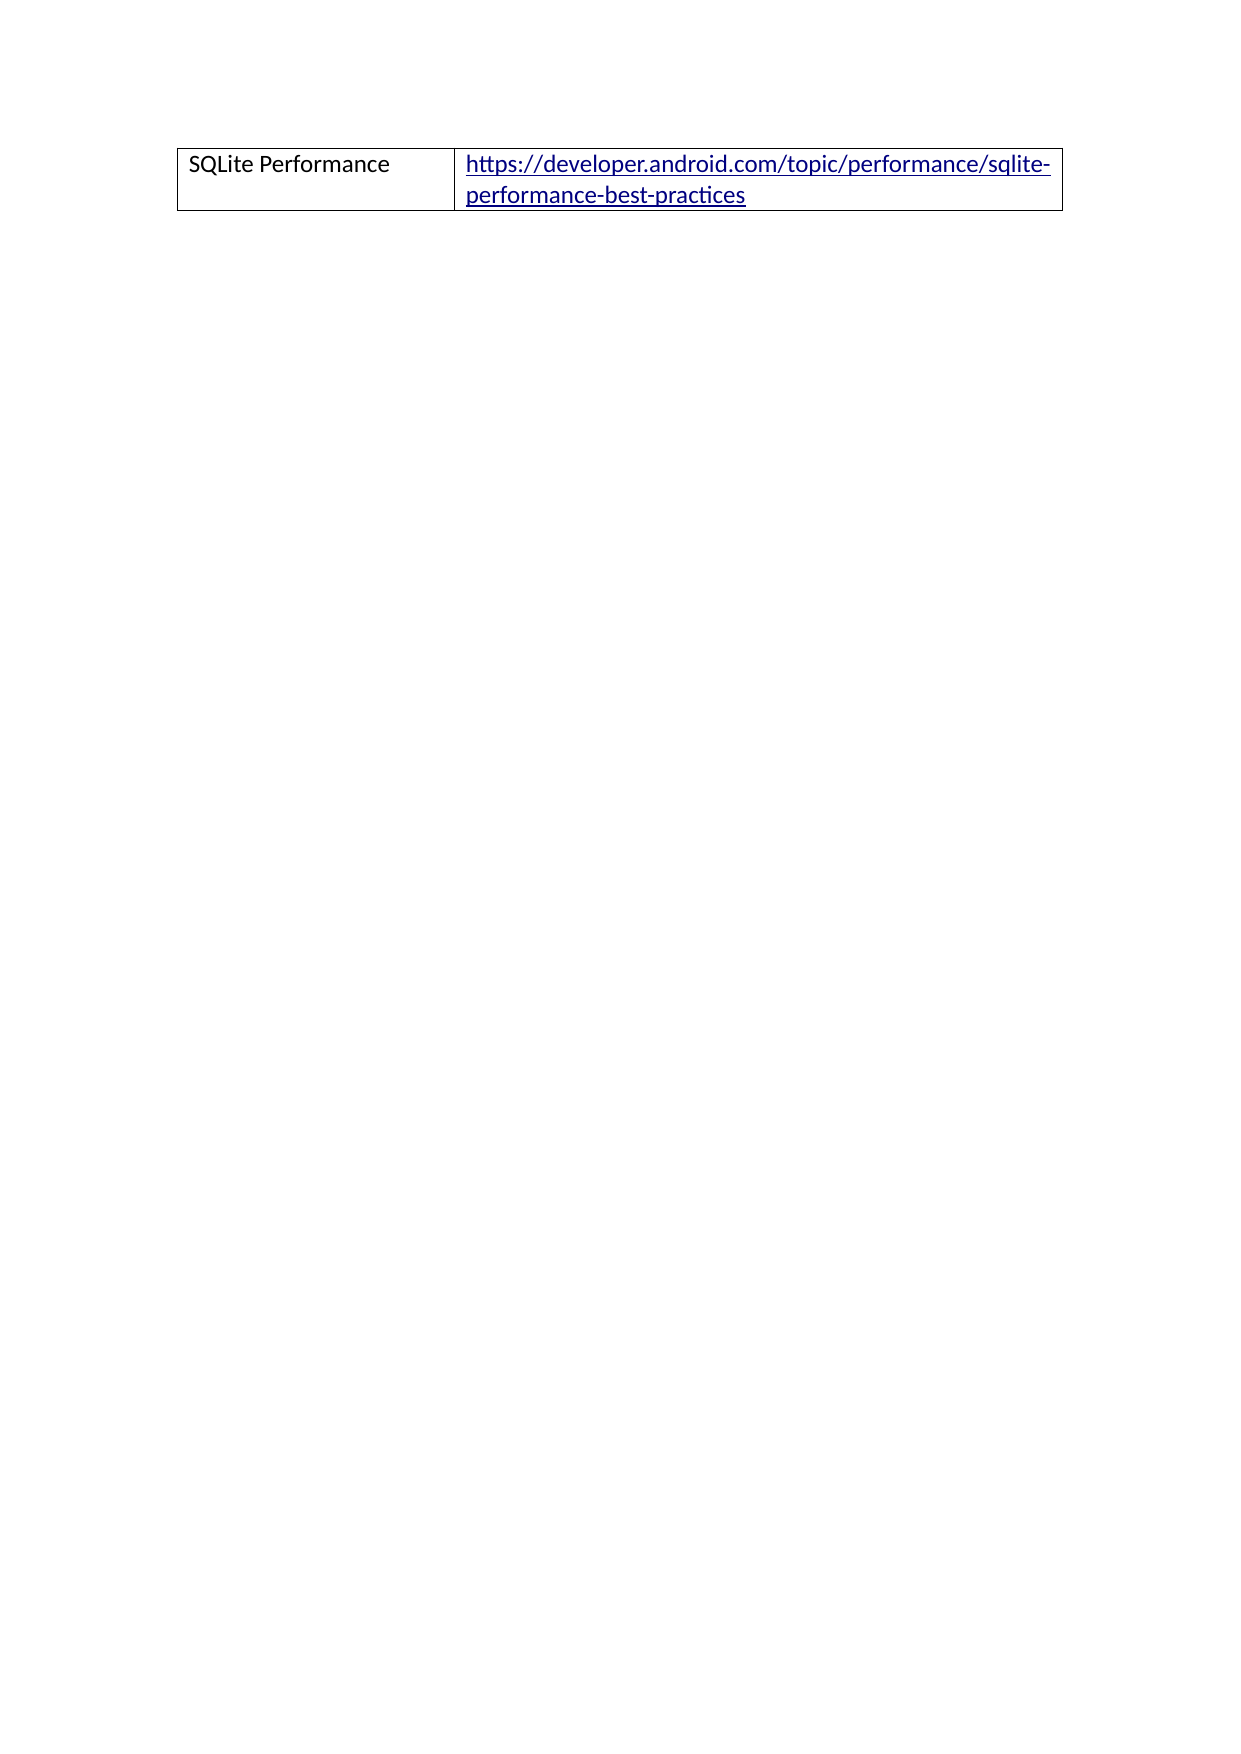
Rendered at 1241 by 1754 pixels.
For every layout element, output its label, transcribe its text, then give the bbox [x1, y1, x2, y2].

table_cell https://developer.android.com/topic/performance/sqlite-performance-best-practices [455, 149, 1062, 210]
table_cell SQLite Performance [178, 149, 454, 210]
